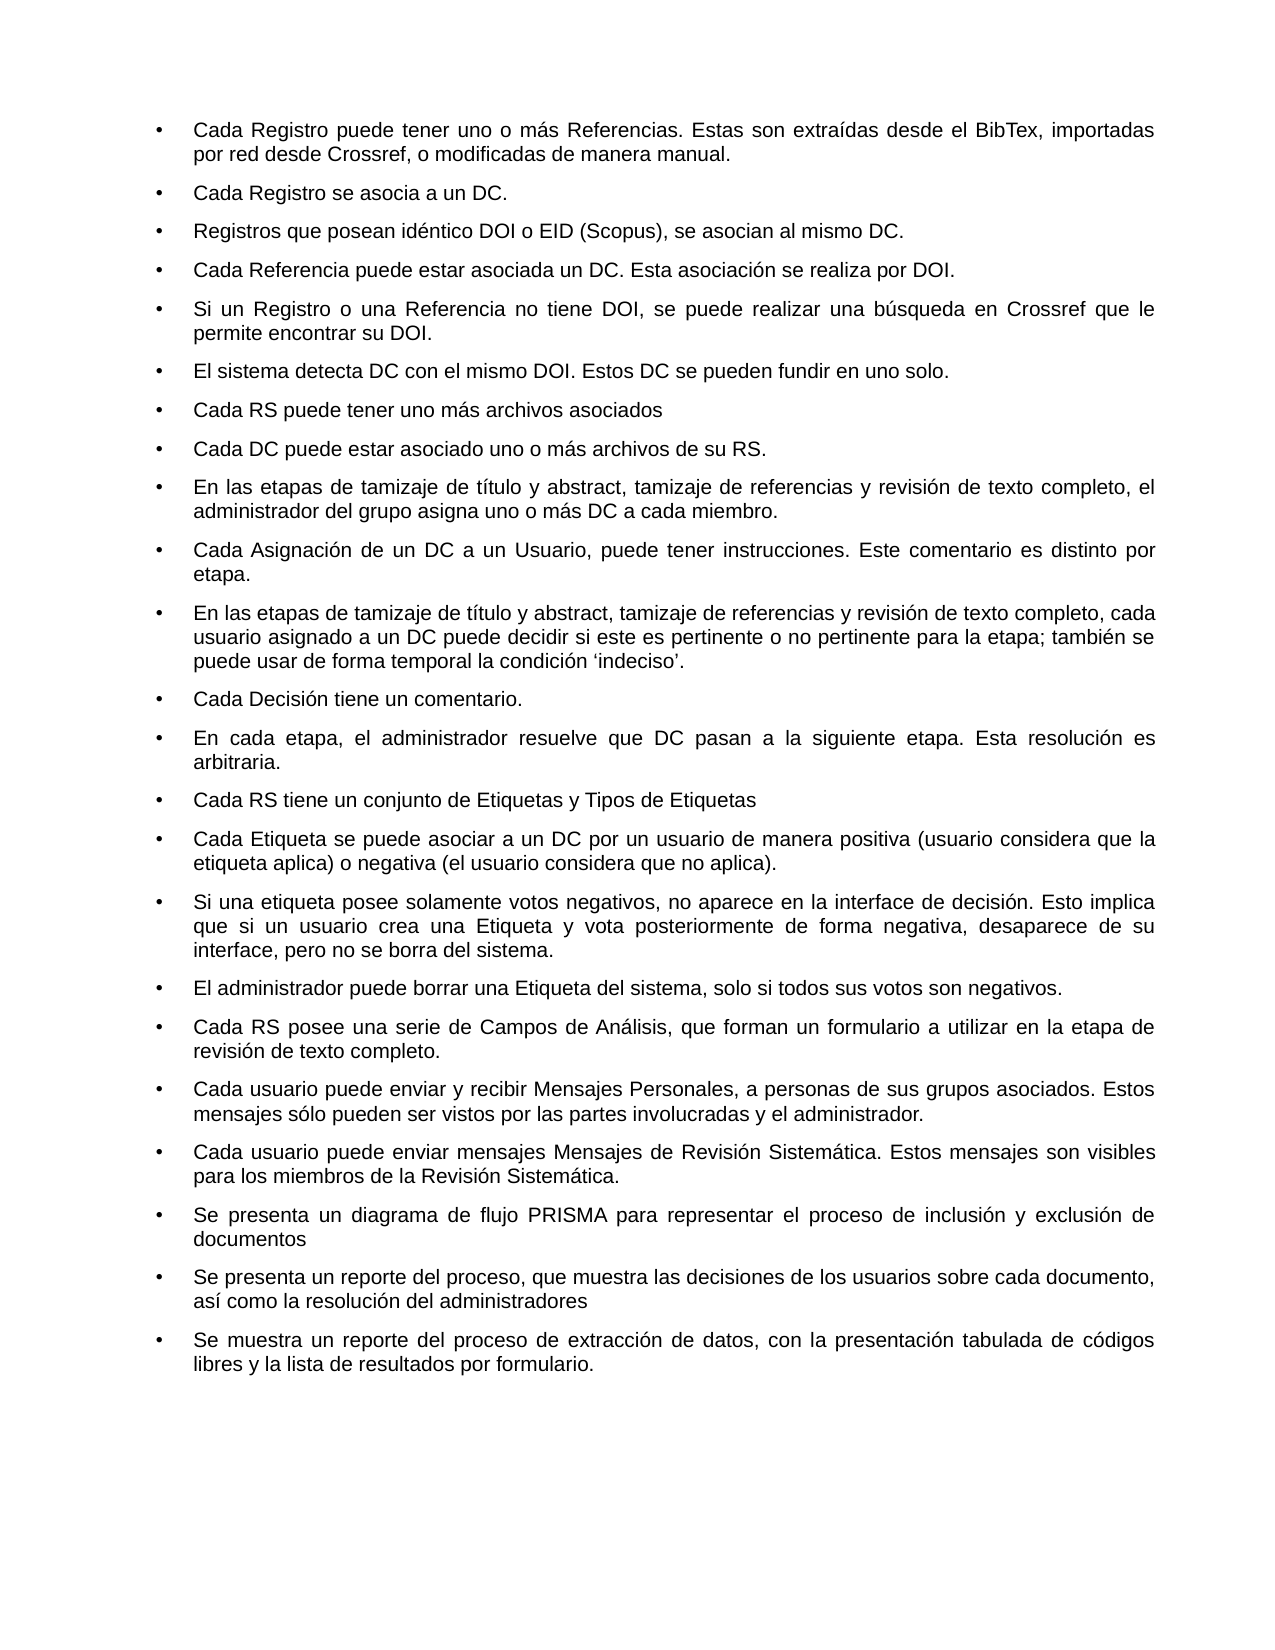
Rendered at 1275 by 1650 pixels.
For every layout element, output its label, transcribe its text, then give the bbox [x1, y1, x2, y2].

list Cada usuario puede enviar mensajes Mensajes de Revisión Sistemática. Estos mensajes son visibles para los miembros de la Revisión Sistemática. [156, 1140, 1157, 1188]
list Si un Registro o una Referencia no tiene DOI, se puede realizar una búsqueda en Crossref que le permite encontrar su DOI. [156, 297, 1157, 345]
list Si una etiqueta posee solamente votos negativos, no aparece en la interface de decisión. Esto implica que si un usuario crea una Etiqueta y vota posteriormente de forma negativa, desaparece de su interface, pero no se borra del sistema. [156, 889, 1157, 961]
list Cada Asignación de un DC a un Usuario, puede tener instrucciones. Este comentario es distinto por etapa. [156, 538, 1157, 586]
list Cada Registro se asocia a un DC. [156, 181, 1157, 205]
list Cada DC puede estar asociado uno o más archivos de su RS. [156, 437, 1157, 461]
list Cada RS tiene un conjunto de Etiquetas y Tipos de Etiquetas [156, 788, 1157, 812]
list El sistema detecta DC con el mismo DOI. Estos DC se pueden fundir en uno solo. [156, 359, 1157, 383]
list Cada Decisión tiene un comentario. [156, 687, 1157, 711]
list Cada Etiqueta se puede asociar a un DC por un usuario de manera positiva (usuario considera que la etiqueta aplica) o negativa (el usuario considera que no aplica). [156, 827, 1157, 875]
list Cada Registro puede tener uno o más Referencias. Estas son extraídas desde el BibTex, importadas por red desde Crossref, o modificadas de manera manual. [156, 118, 1157, 166]
list Cada Referencia puede estar asociada un DC. Esta asociación se realiza por DOI. [156, 258, 1157, 282]
list El administrador puede borrar una Etiqueta del sistema, solo si todos sus votos son negativos. [156, 976, 1157, 1000]
list Cada RS puede tener uno más archivos asociados [156, 398, 1157, 422]
list Se presenta un reporte del proceso, que muestra las decisiones de los usuarios sobre cada documento, así como la resolución del administradores [156, 1265, 1157, 1313]
list En cada etapa, el administrador resuelve que DC pasan a la siguiente etapa. Esta resolución es arbitraria. [156, 726, 1157, 774]
list Cada RS posee una serie de Campos de Análisis, que forman un formulario a utilizar en la etapa de revisión de texto completo. [156, 1015, 1157, 1063]
list Se muestra un reporte del proceso de extracción de datos, con la presentación tabulada de códigos libres y la lista de resultados por formulario. [156, 1328, 1157, 1376]
list Cada usuario puede enviar y recibir Mensajes Personales, a personas de sus grupos asociados. Estos mensajes sólo pueden ser vistos por las partes involucradas y el administrador. [156, 1077, 1157, 1125]
list En las etapas de tamizaje de título y abstract, tamizaje de referencias y revisión de texto completo, el administrador del grupo asigna uno o más DC a cada miembro. [156, 475, 1157, 523]
list Registros que posean idéntico DOI o EID (Scopus), se asocian al mismo DC. [156, 219, 1157, 243]
list Se presenta un diagrama de flujo PRISMA para representar el proceso de inclusión y exclusión de documentos [156, 1202, 1157, 1251]
list En las etapas de tamizaje de título y abstract, tamizaje de referencias y revisión de texto completo, cada usuario asignado a un DC puede decidir si este es pertinente o no pertinente para la etapa; también se puede usar de forma temporal la condición ‘indeciso’. [156, 600, 1157, 672]
